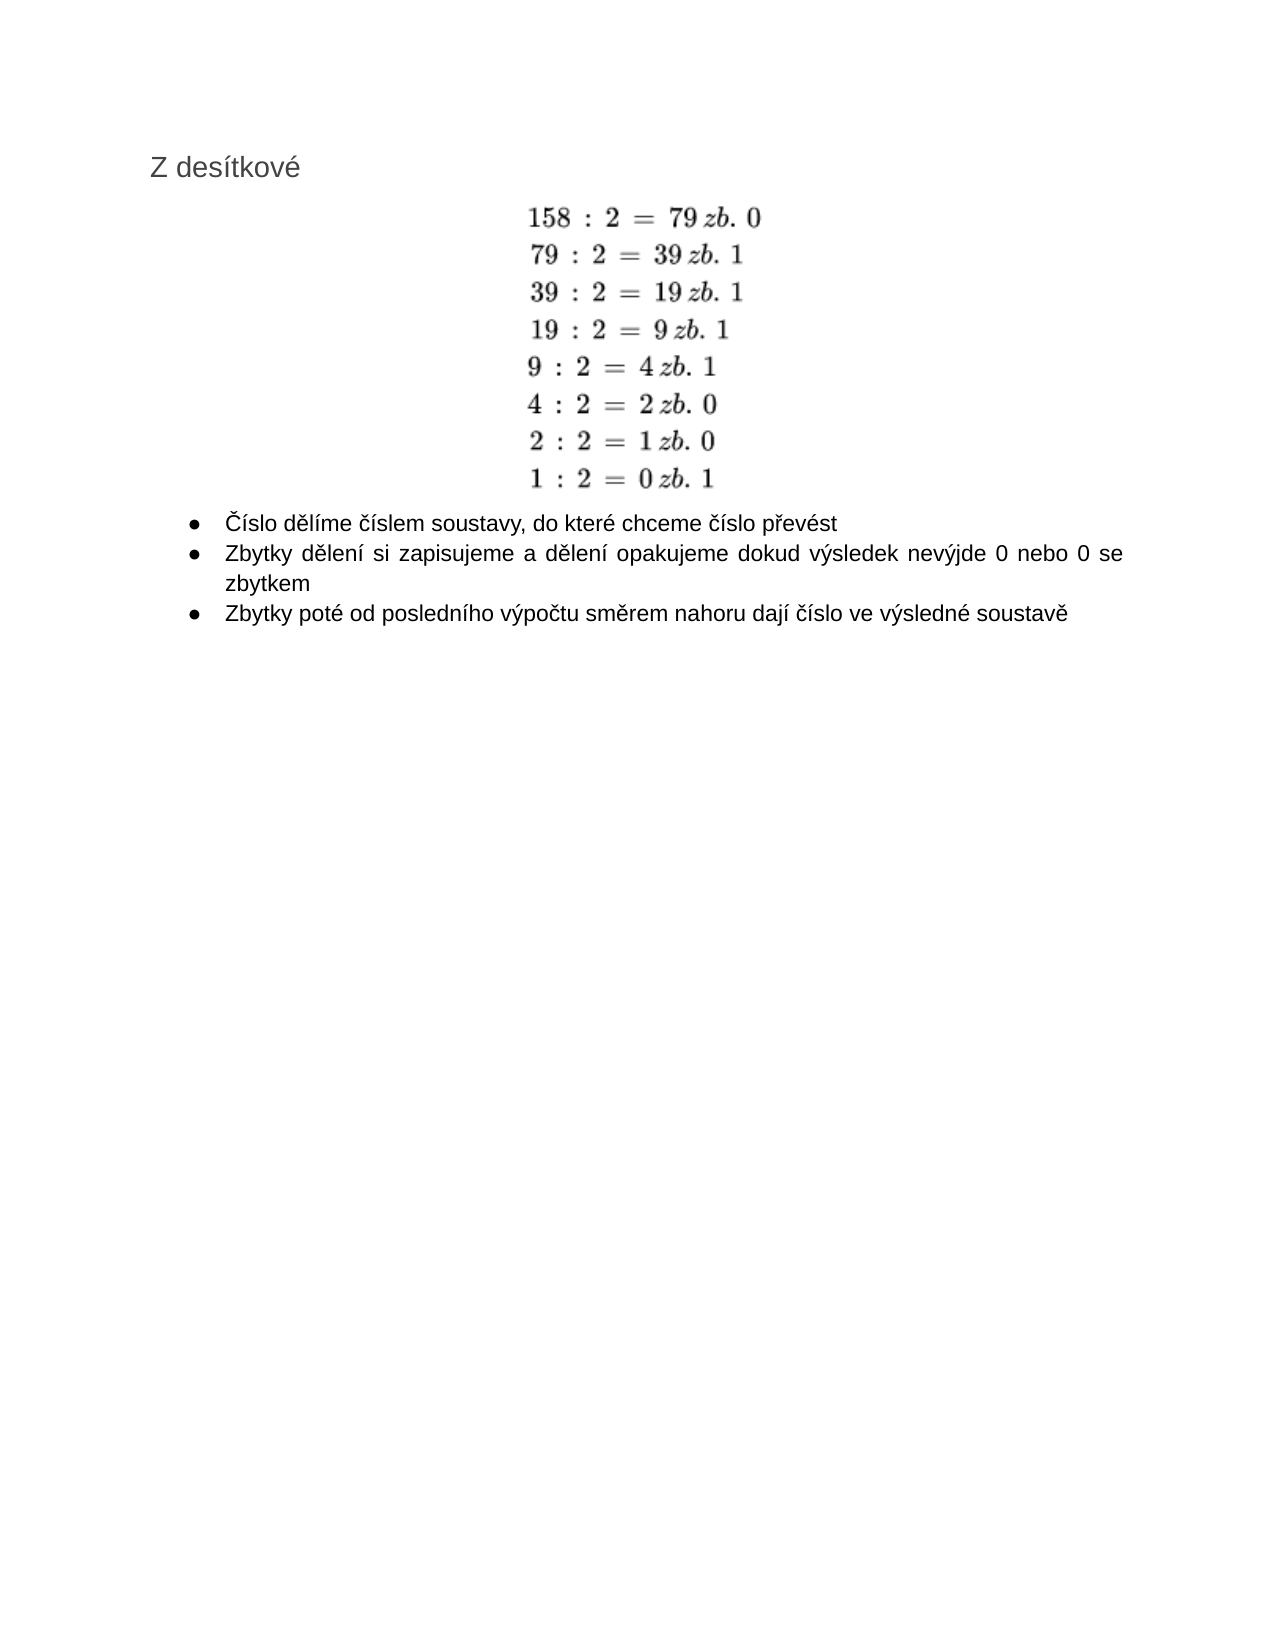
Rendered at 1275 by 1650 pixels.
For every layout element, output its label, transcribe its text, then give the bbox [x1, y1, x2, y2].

list Zbytky dělení si zapisujeme a dělení opakujeme dokud výsledek nevýjde 0 nebo 0 se zbytkem [187, 540, 1125, 597]
picture [493, 191, 782, 506]
list Číslo dělíme číslem soustavy, do které chceme číslo převést [187, 510, 1125, 536]
subtitle Z desítkové [150, 150, 1125, 183]
list Zbytky poté od posledního výpočtu směrem nahoru dají číslo ve výsledné soustavě [187, 600, 1125, 627]
